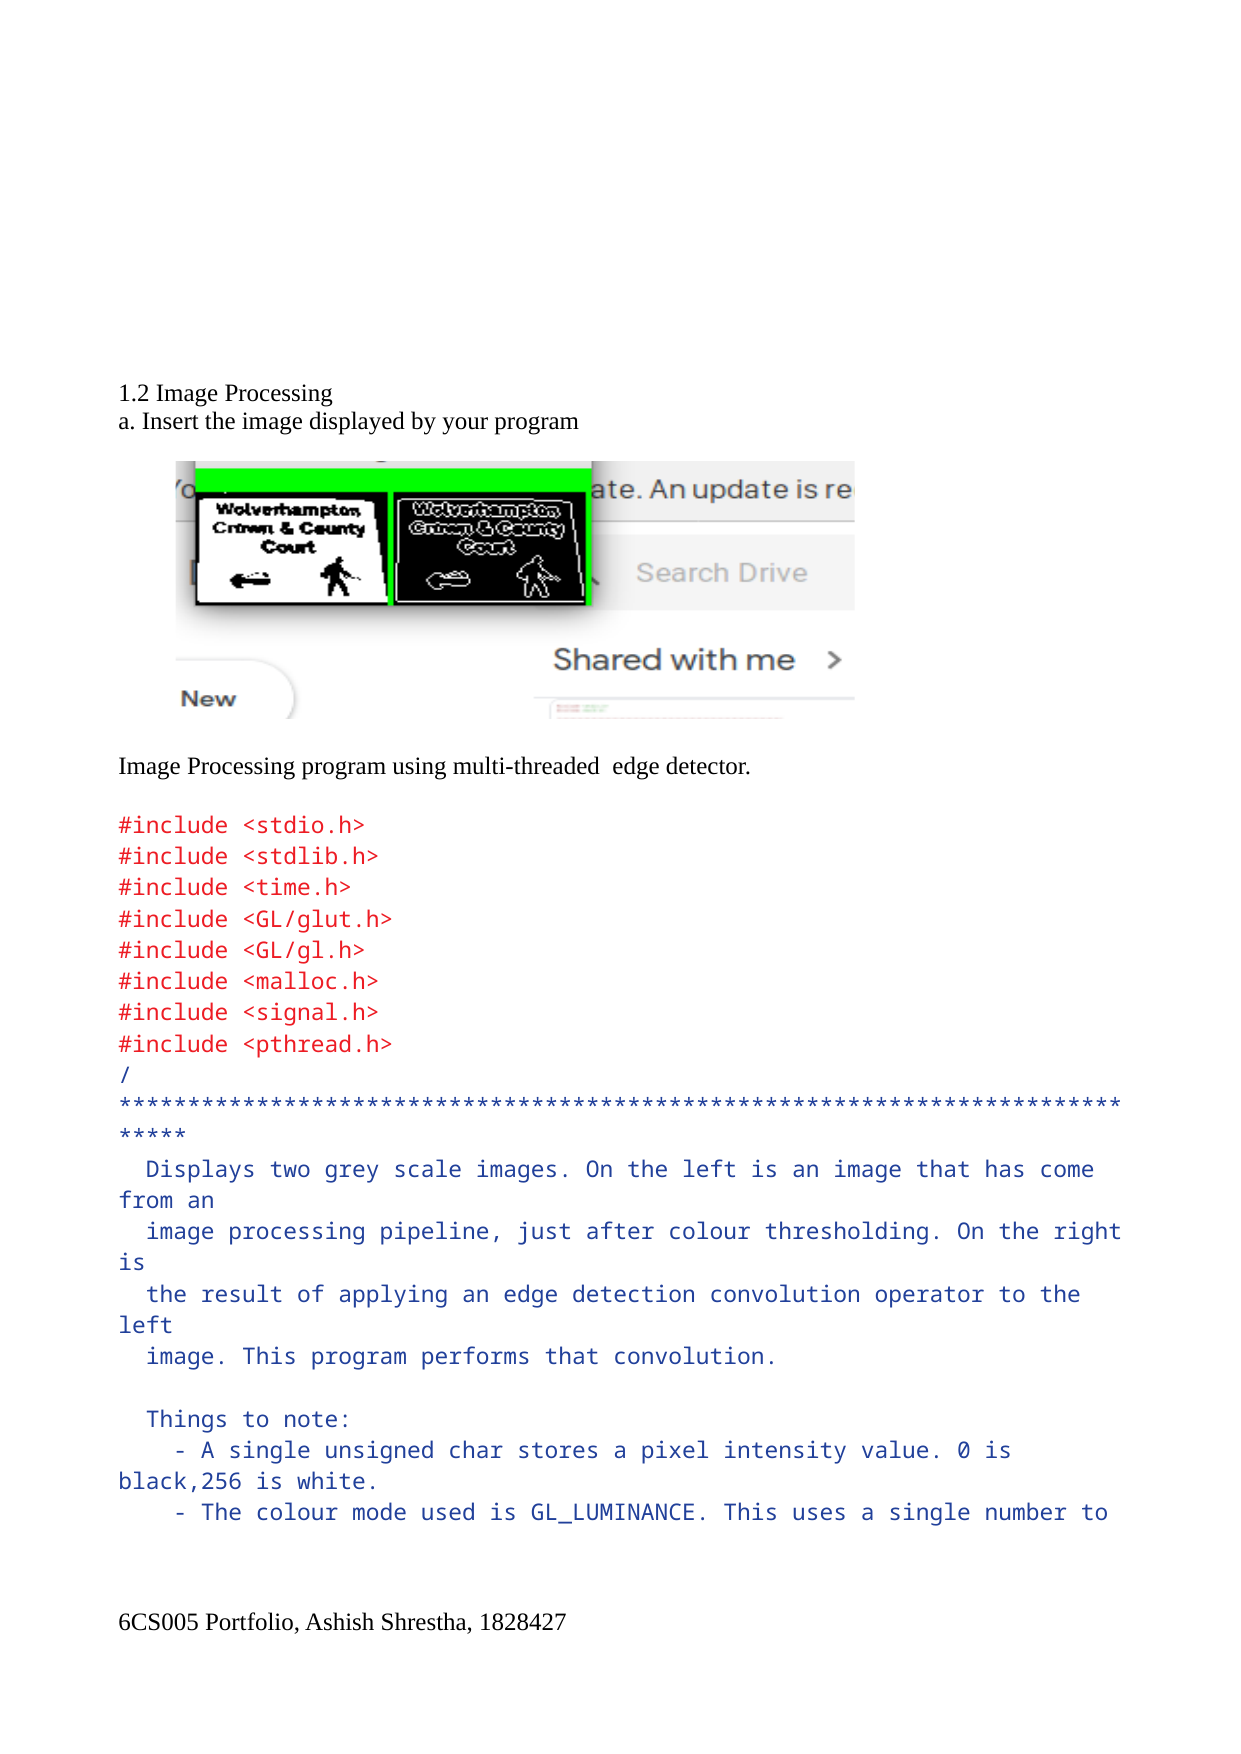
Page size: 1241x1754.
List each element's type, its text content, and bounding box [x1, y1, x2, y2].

text Things to note: [118, 1403, 1122, 1434]
text - The colour mode used is GL_LUMINANCE. This uses a single number to [118, 1496, 1122, 1528]
text #include <time.h> [118, 871, 1122, 903]
text #include <GL/gl.h> [118, 934, 1122, 965]
text Image Processing program using multi-threaded edge detector. [118, 751, 1122, 780]
text a. Insert the image displayed by your program [118, 406, 1122, 435]
text #include <GL/glut.h> [118, 903, 1122, 934]
text #include <signal.h> [118, 996, 1122, 1028]
text #include <malloc.h> [118, 965, 1122, 996]
text image processing pipeline, just after colour thresholding. On the right is [118, 1215, 1122, 1278]
text #include <stdio.h> [118, 809, 1122, 840]
text #include <pthread.h> [118, 1028, 1122, 1059]
text #include <stdlib.h> [118, 840, 1122, 871]
picture [175, 461, 270, 719]
text /****************************************************************************** [118, 1059, 1122, 1153]
text - A single unsigned char stores a pixel intensity value. 0 is black,256 is white. [118, 1434, 1122, 1496]
text Displays two grey scale images. On the left is an image that has come from an [118, 1153, 1122, 1215]
text image. This program performs that convolution. [118, 1340, 1122, 1371]
text the result of applying an edge detection convolution operator to the left [118, 1278, 1122, 1340]
text 1.2 Image Processing [118, 378, 1122, 406]
